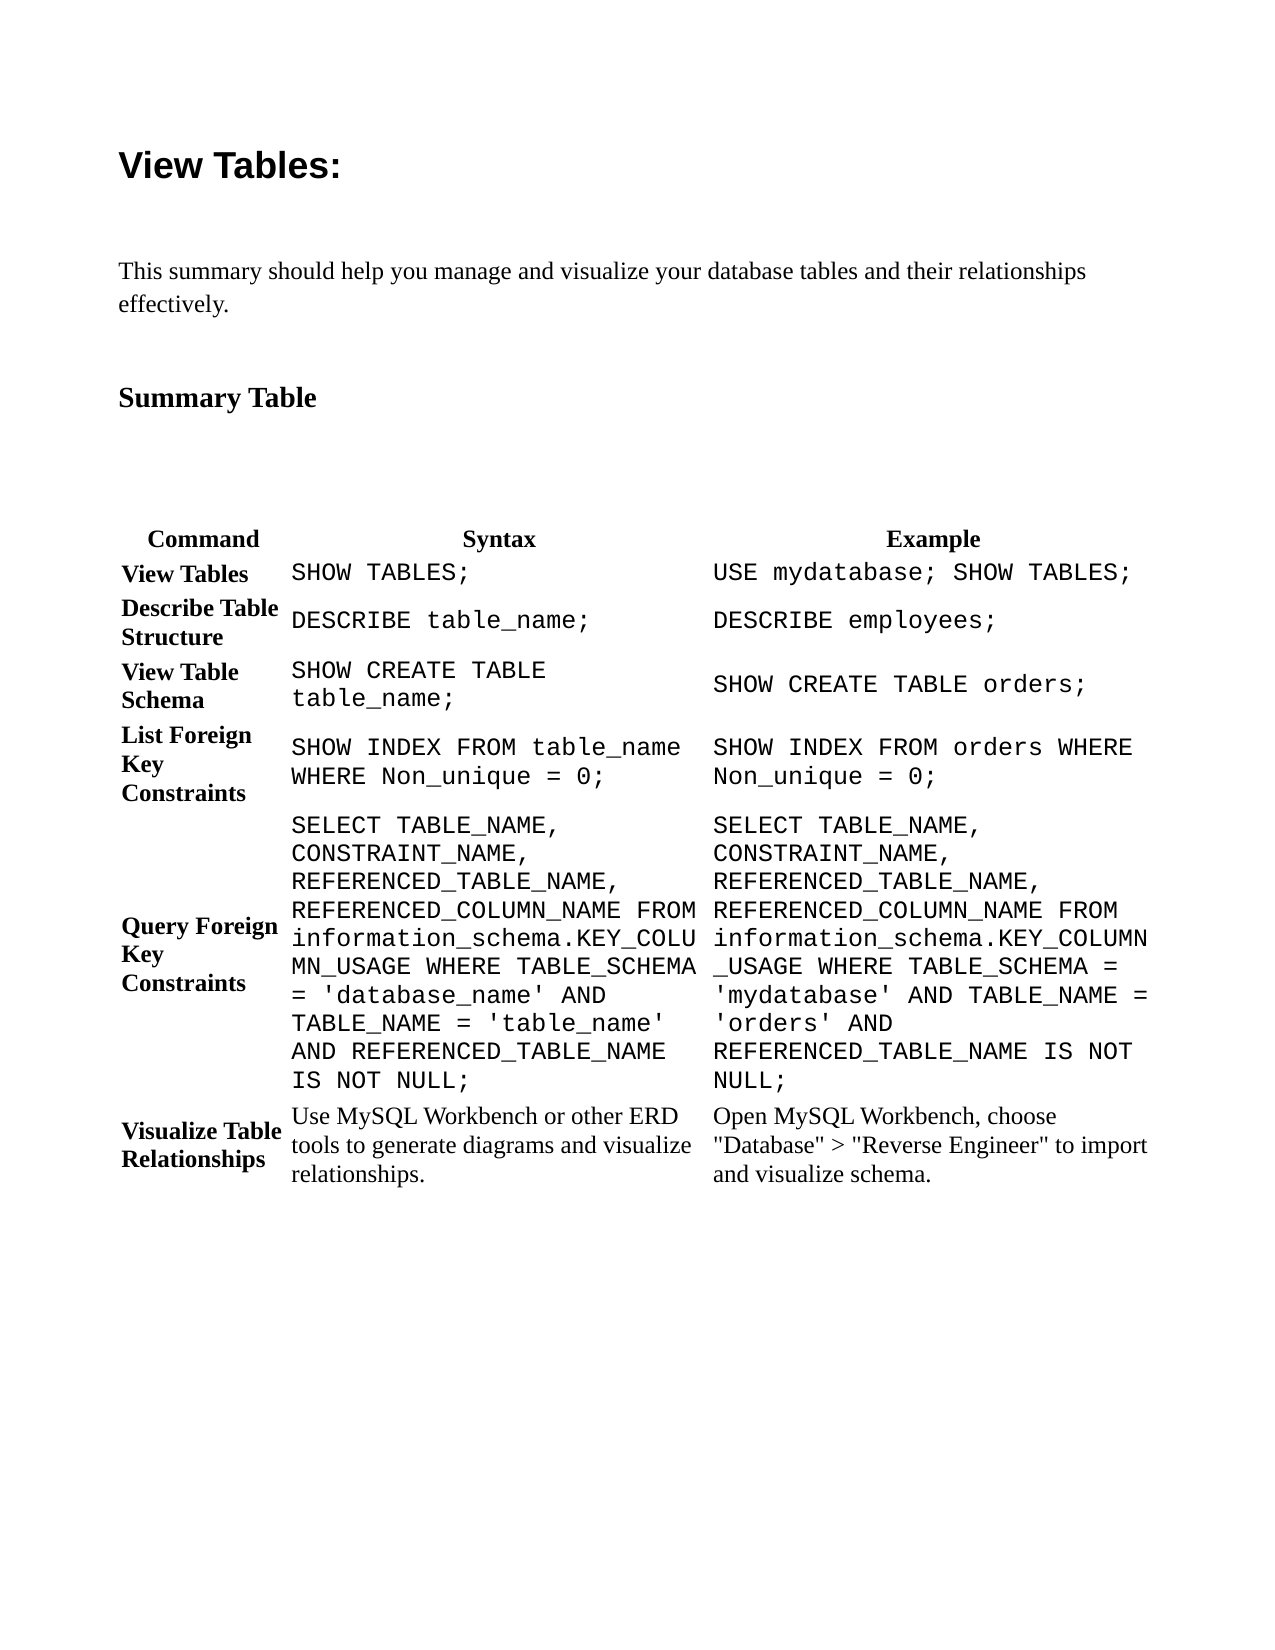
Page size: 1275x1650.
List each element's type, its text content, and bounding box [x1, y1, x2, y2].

table_cell List Foreign Key Constraints [118, 717, 288, 809]
table_cell SHOW CREATE TABLE table_name; [288, 654, 710, 717]
table_cell DESCRIBE employees; [710, 591, 1157, 654]
table_cell SHOW TABLES; [288, 556, 710, 591]
text This summary should help you manage and visualize your database tables and their relationships effectively. [118, 256, 1157, 318]
table_cell Use MySQL Workbench or other ERD tools to generate diagrams and visualize relationships. [288, 1099, 710, 1191]
table_cell DESCRIBE table_name; [288, 591, 710, 654]
table_header Example [710, 521, 1157, 556]
table_cell Describe Table Structure [118, 591, 288, 654]
table_header Command [118, 521, 288, 556]
table_cell SHOW CREATE TABLE orders; [710, 654, 1157, 717]
table_header Syntax [288, 521, 710, 556]
table_cell SHOW INDEX FROM orders WHERE Non_unique = 0; [710, 717, 1157, 809]
table_cell View Tables [118, 556, 288, 591]
table_cell Query Foreign Key Constraints [118, 809, 288, 1098]
table_cell SELECT TABLE_NAME, CONSTRAINT_NAME, REFERENCED_TABLE_NAME, REFERENCED_COLUMN_NAME FROM information_schema.KEY_COLUMN_USAGE WHERE TABLE_SCHEMA = 'database_name' AND TABLE_NAME = 'table_name' AND REFERENCED_TABLE_NAME IS NOT NULL; [288, 809, 710, 1098]
table_cell Open MySQL Workbench, choose "Database" > "Reverse Engineer" to import and visualize schema. [710, 1099, 1157, 1191]
table_cell SELECT TABLE_NAME, CONSTRAINT_NAME, REFERENCED_TABLE_NAME, REFERENCED_COLUMN_NAME FROM information_schema.KEY_COLUMN_USAGE WHERE TABLE_SCHEMA = 'mydatabase' AND TABLE_NAME = 'orders' AND REFERENCED_TABLE_NAME IS NOT NULL; [710, 809, 1157, 1098]
table_cell View Table Schema [118, 654, 288, 717]
subtitle View Tables: [118, 143, 1157, 186]
table_cell SHOW INDEX FROM table_name WHERE Non_unique = 0; [288, 717, 710, 809]
table_cell Visualize Table Relationships [118, 1099, 288, 1191]
subtitle Summary Table [118, 380, 1157, 414]
table_cell USE mydatabase; SHOW TABLES; [710, 556, 1157, 591]
